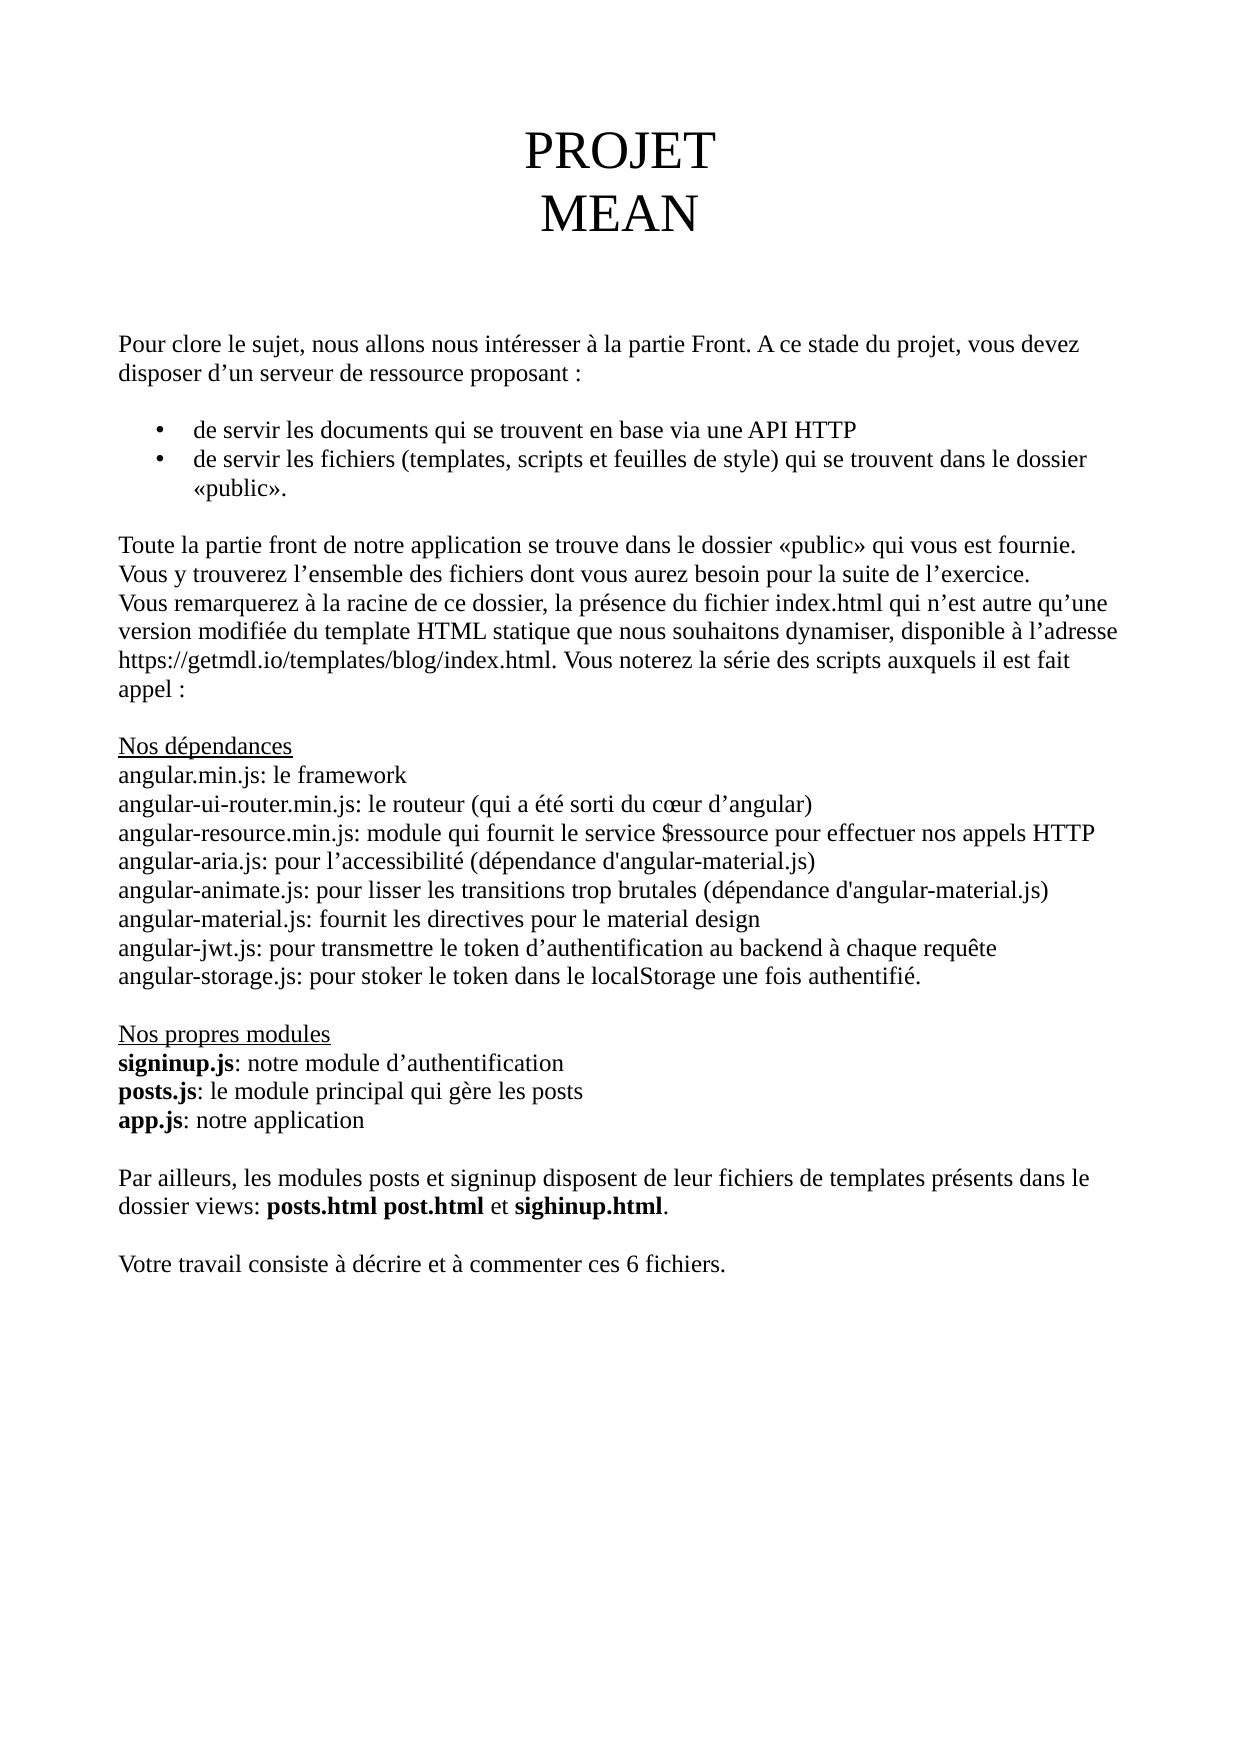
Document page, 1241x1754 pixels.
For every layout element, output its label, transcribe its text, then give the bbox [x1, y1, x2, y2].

text posts.js: le module principal qui gère les posts [118, 1076, 1122, 1105]
text angular-animate.js: pour lisser les transitions trop brutales (dépendance d'angular-material.js) [118, 875, 1122, 904]
text angular-aria.js: pour l’accessibilité (dépendance d'angular-material.js) [118, 846, 1122, 875]
text angular.min.js: le framework [118, 760, 1122, 789]
text angular-material.js: fournit les directives pour le material design [118, 904, 1122, 933]
text angular-resource.min.js: module qui fournit le service $ressource pour effectuer nos appels HTTP [118, 818, 1122, 846]
text Toute la partie front de notre application se trouve dans le dossier «public» qui vous est fournie. Vous y trouverez l’ensemble des fichiers dont vous aurez besoin pour la suite de l’exercice. [118, 530, 1122, 588]
list de servir les fichiers (templates, scripts et feuilles de style) qui se trouvent dans le dossier «public». [156, 444, 1122, 501]
list de servir les documents qui se trouvent en base via une API HTTP [156, 415, 1122, 444]
text Pour clore le sujet, nous allons nous intéresser à la partie Front. A ce stade du projet, vous devez disposer d’un serveur de ressource proposant : [118, 329, 1122, 386]
text signinup.js: notre module d’authentification [118, 1048, 1122, 1076]
text MEAN [118, 180, 1122, 243]
text angular-ui-router.min.js: le routeur (qui a été sorti du cœur d’angular) [118, 789, 1122, 818]
text angular-storage.js: pour stoker le token dans le localStorage une fois authentifié. [118, 961, 1122, 990]
text Votre travail consiste à décrire et à commenter ces 6 fichiers. [118, 1249, 1122, 1278]
text Nos propres modules [118, 1019, 1122, 1048]
text Nos dépendances [118, 731, 1122, 760]
text Par ailleurs, les modules posts et signinup disposent de leur fichiers de templates présents dans le dossier views: posts.html post.html et sighinup.html. [118, 1163, 1122, 1220]
text PROJET [118, 118, 1122, 180]
text app.js: notre application [118, 1105, 1122, 1134]
text angular-jwt.js: pour transmettre le token d’authentification au backend à chaque requête [118, 933, 1122, 961]
text Vous remarquerez à la racine de ce dossier, la présence du fichier index.html qui n’est autre qu’une version modifiée du template HTML statique que nous souhaitons dynamiser, disponible à l’adresse https://getmdl.io/templates/blog/index.html. Vous noterez la série des scripts auxquels il est fait appel : [118, 588, 1122, 703]
